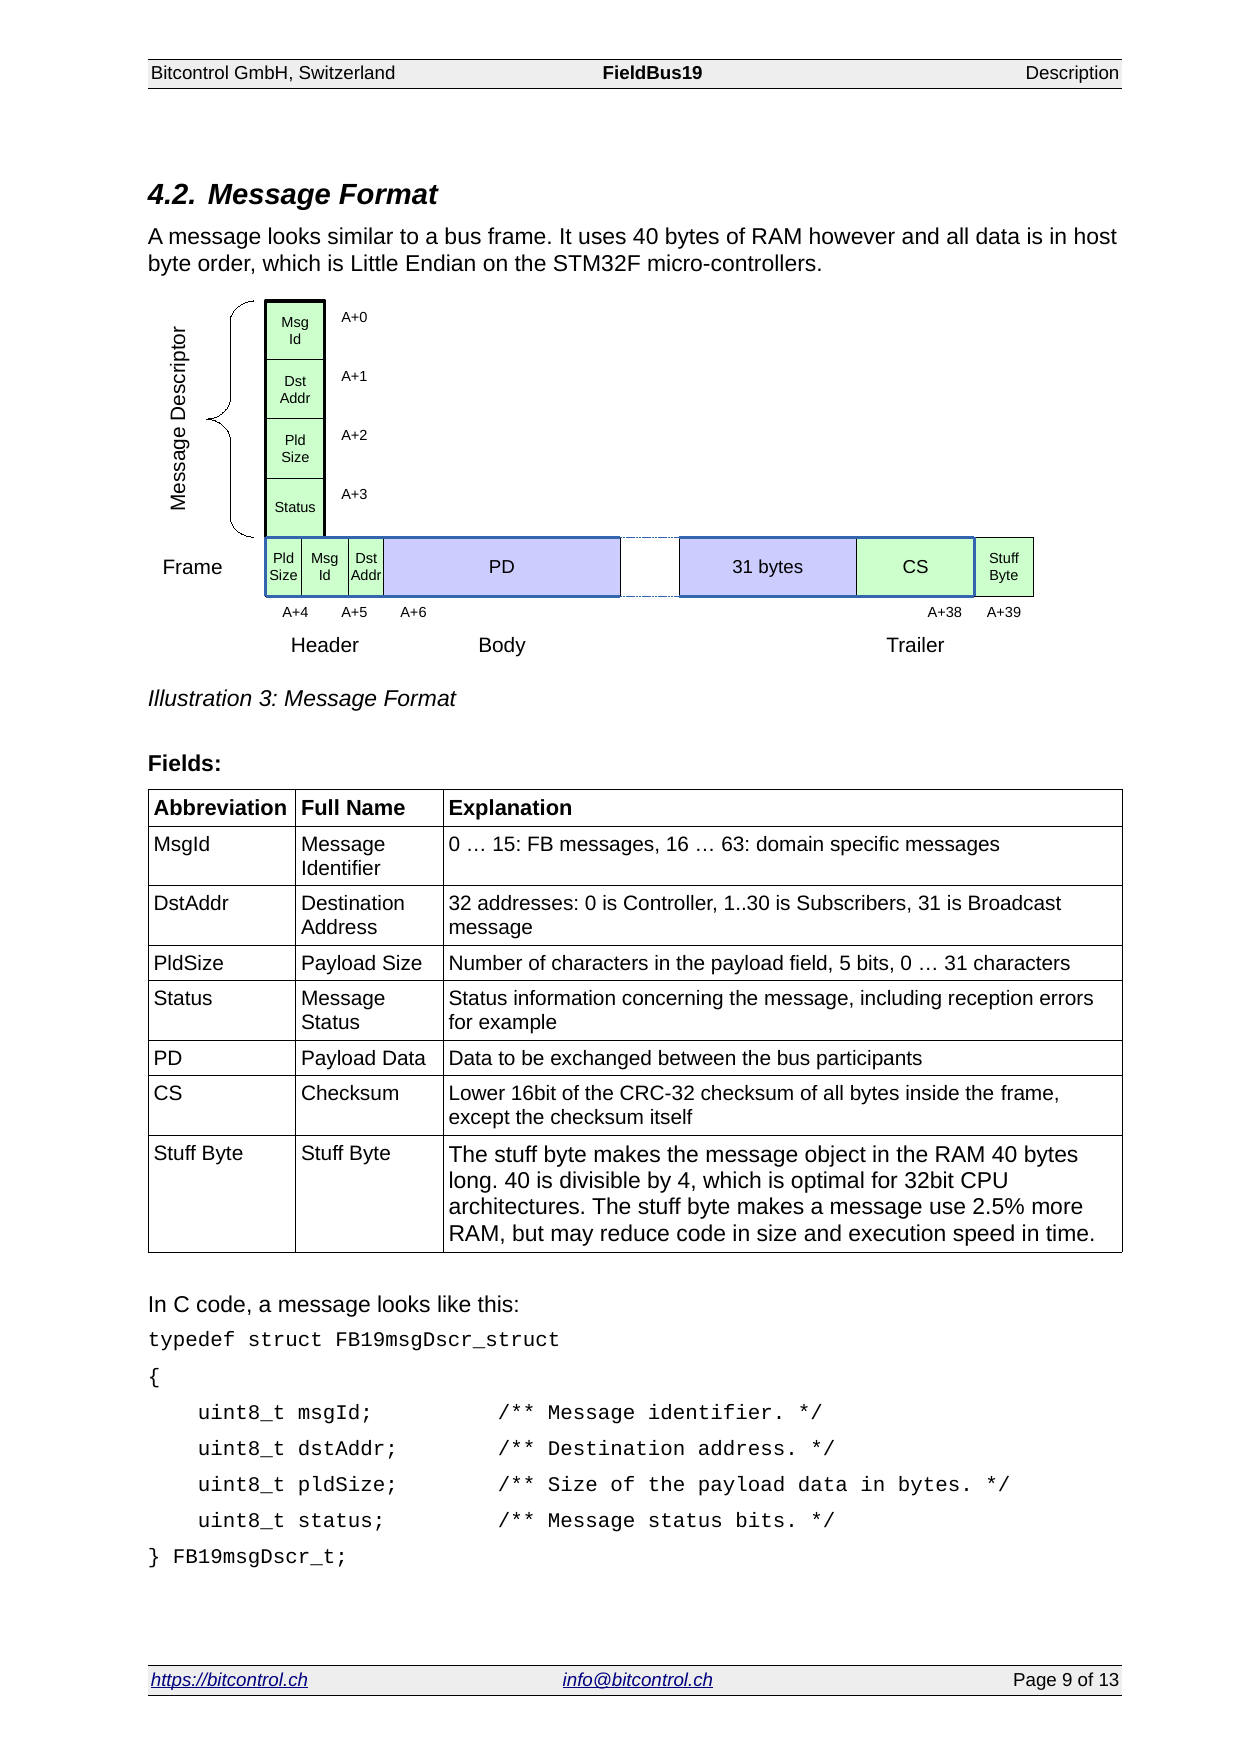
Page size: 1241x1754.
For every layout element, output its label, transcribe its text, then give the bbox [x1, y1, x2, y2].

table_cell Payload Data [296, 1041, 443, 1075]
text } FB19msgDscr_t; [148, 1546, 1122, 1570]
text typedef struct FB19msgDscr_struct [148, 1329, 1122, 1353]
table_cell 32 addresses: 0 is Controller, 1..30 is Subscribers, 31 is Broadcast message [444, 886, 1122, 945]
table_cell Message Identifier [296, 827, 443, 885]
text A message looks similar to a bus frame. It uses 40 bytes of RAM however and all data is in host byte order, which is Little Endian on the STM32F micro-controllers. [148, 223, 1122, 276]
text Illustration 3: Message Format [148, 313, 1039, 711]
text In C code, a message looks like this: [148, 1291, 1122, 1317]
text Fields: [148, 750, 1122, 776]
table_cell CS [149, 1076, 295, 1135]
text uint8_t dstAddr; /** Destination address. */ [148, 1438, 1122, 1462]
table_cell Lower 16bit of the CRC-32 checksum of all bytes inside the frame, except the checksum itself [444, 1076, 1122, 1135]
table_cell Destination Address [296, 886, 443, 945]
table_cell DstAddr [149, 886, 295, 945]
table_header Full Name [296, 790, 443, 826]
table_cell PldSize [149, 946, 295, 980]
subtitle Message Format [148, 177, 1122, 211]
table_cell PD [149, 1041, 295, 1075]
table_header Explanation [444, 790, 1122, 826]
table_cell 0 … 15: FB messages, 16 … 63: domain specific messages [444, 827, 1122, 885]
table_cell The stuff byte makes the message object in the RAM 40 bytes long. 40 is divisible by 4, which is optimal for 32bit CPU architectures. The stuff byte makes a message use 2.5% more RAM, but may reduce code in size and execution speed in time. [444, 1136, 1122, 1252]
table_cell Stuff Byte [296, 1136, 443, 1252]
text { [148, 1366, 1122, 1389]
table_cell Data to be exchanged between the bus participants [444, 1041, 1122, 1075]
table_cell Stuff Byte [149, 1136, 295, 1252]
table_cell Number of characters in the payload field, 5 bits, 0 … 31 characters [444, 946, 1122, 980]
table_cell Status [149, 981, 295, 1040]
table_cell Status information concerning the message, including reception errors for example [444, 981, 1122, 1040]
table_cell MsgId [149, 827, 295, 885]
text uint8_t status; /** Message status bits. */ [148, 1510, 1122, 1534]
text uint8_t pldSize; /** Size of the payload data in bytes. */ [148, 1474, 1122, 1498]
table_header Abbreviation [149, 790, 295, 826]
table_cell Payload Size [296, 946, 443, 980]
table_cell Message Status [296, 981, 443, 1040]
table_cell Checksum [296, 1076, 443, 1135]
text uint8_t msgId; /** Message identifier. */ [148, 1402, 1122, 1425]
